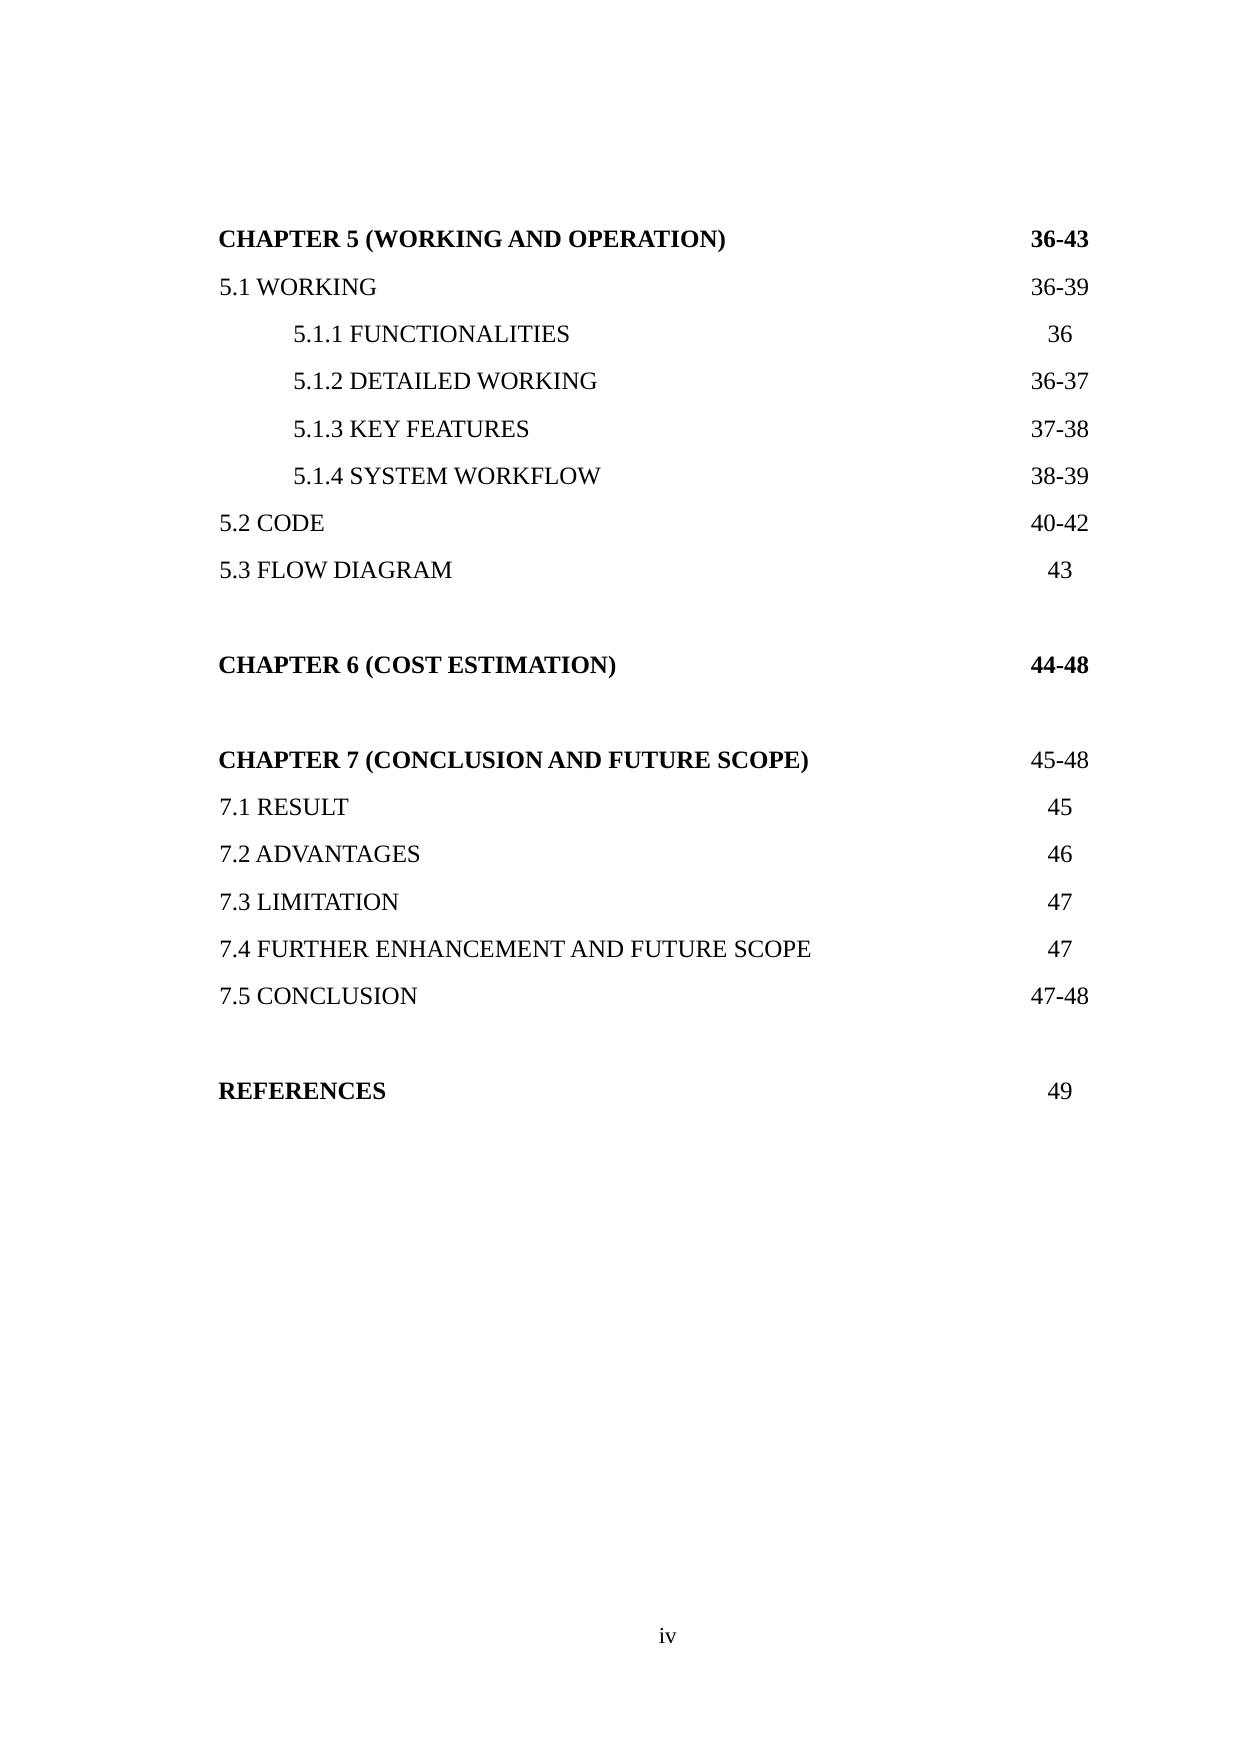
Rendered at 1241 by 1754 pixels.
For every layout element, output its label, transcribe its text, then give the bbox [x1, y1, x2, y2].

table_cell 7.4 FURTHER ENHANCEMENT AND FUTURE SCOPE [207, 934, 997, 981]
table_cell 43 [997, 556, 1122, 603]
table_cell [997, 1029, 1122, 1076]
table_cell CHAPTER 6 (COST ESTIMATION) [207, 650, 997, 697]
table_cell CHAPTER 7 (CONCLUSION AND FUTURE SCOPE) [207, 745, 997, 792]
table_cell 45 [997, 792, 1122, 839]
table_cell 5.1.3 KEY FEATURES [207, 414, 997, 461]
table_cell 7.5 CONCLUSION [207, 981, 997, 1028]
table_cell 47 [997, 934, 1122, 981]
table_cell 5.1.4 SYSTEM WORKFLOW [207, 461, 997, 508]
table_cell 49 [997, 1076, 1122, 1123]
table_cell 36-39 [997, 272, 1122, 319]
table_cell 40-42 [997, 508, 1122, 556]
table_cell [207, 1029, 997, 1076]
table_cell 36-37 [997, 366, 1122, 414]
table_cell [207, 177, 997, 224]
table_cell 5.3 FLOW DIAGRAM [207, 556, 997, 603]
table_cell [207, 603, 997, 650]
table_cell 47 [997, 887, 1122, 934]
table_cell 36-43 [997, 225, 1122, 272]
table_cell 5.1 WORKING [207, 272, 997, 319]
table_cell 47-48 [997, 981, 1122, 1028]
table_cell 5.1.1 FUNCTIONALITIES [207, 319, 997, 366]
table_cell 45-48 [997, 745, 1122, 792]
table_cell CHAPTER 5 (WORKING AND OPERATION) [207, 225, 997, 272]
table_cell 5.1.2 DETAILED WORKING [207, 366, 997, 414]
table_cell 5.2 CODE [207, 508, 997, 556]
table_cell [997, 177, 1122, 224]
table_cell 44-48 [997, 650, 1122, 697]
table_cell 38-39 [997, 461, 1122, 508]
table_cell 46 [997, 839, 1122, 887]
table_cell [997, 603, 1122, 650]
table_cell REFERENCES [207, 1076, 997, 1123]
table_cell [207, 698, 997, 745]
table_cell 36 [997, 319, 1122, 366]
table_cell 37-38 [997, 414, 1122, 461]
table_cell 7.2 ADVANTAGES [207, 839, 997, 887]
table_cell [997, 698, 1122, 745]
table_cell 7.1 RESULT [207, 792, 997, 839]
table_cell 7.3 LIMITATION [207, 887, 997, 934]
